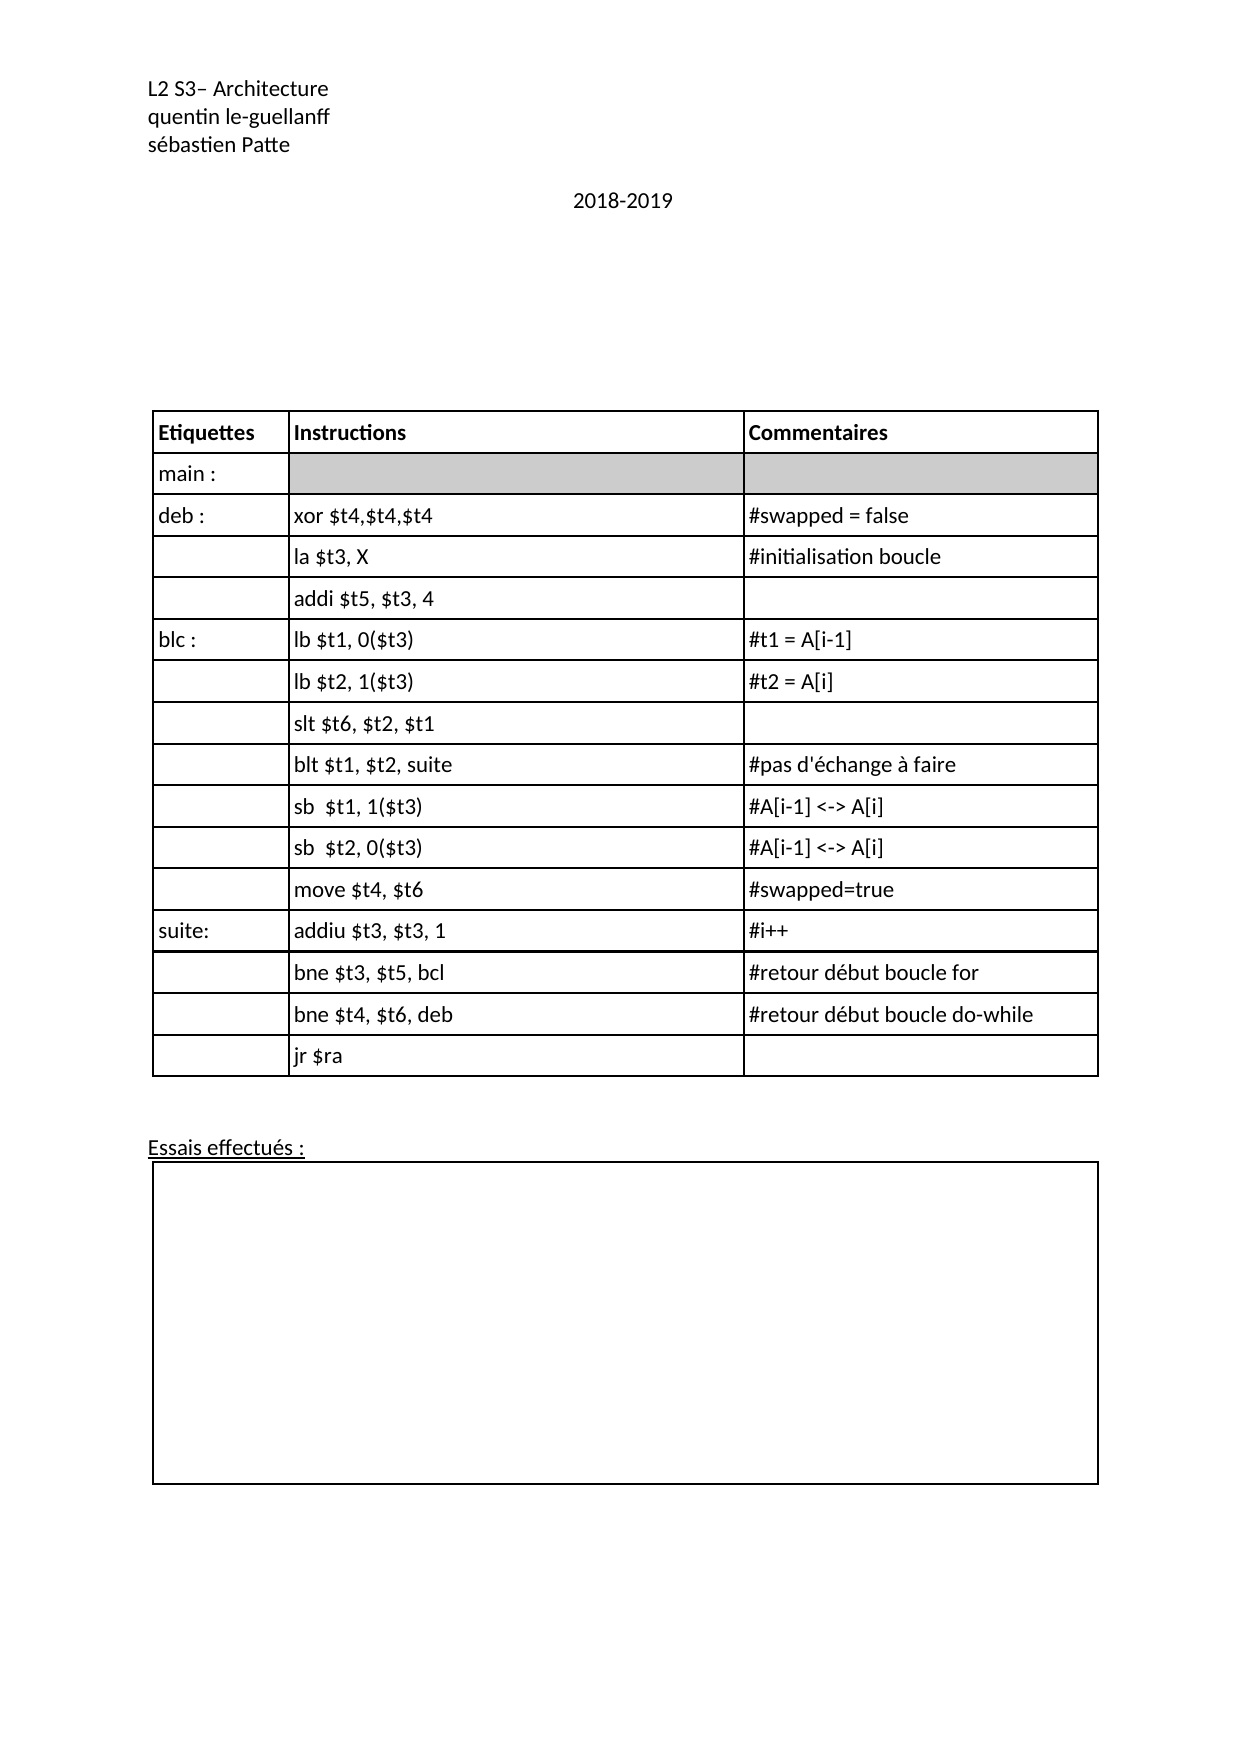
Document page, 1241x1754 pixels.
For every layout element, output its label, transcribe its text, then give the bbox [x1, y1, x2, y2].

table_cell #initialisation boucle [745, 537, 1097, 576]
table_cell [154, 828, 288, 867]
table_cell #pas d'échange à faire [745, 745, 1097, 784]
table_cell blt $t1, $t2, suite [290, 745, 743, 784]
table_cell #i++ [745, 911, 1097, 950]
table_cell [745, 703, 1097, 742]
table_cell #retour début boucle for [745, 953, 1097, 992]
table_cell #t1 = A[i-1] [745, 620, 1097, 659]
table_header Instructions [290, 412, 743, 452]
table_cell [154, 537, 288, 576]
table_cell sb $t2, 0($t3) [290, 828, 743, 867]
table_cell [154, 661, 288, 701]
text Essais effectués : [148, 1133, 1093, 1161]
table_cell #swapped=true [745, 869, 1097, 909]
table_cell [154, 703, 288, 742]
table_cell move $t4, $t6 [290, 869, 743, 909]
table_cell #swapped = false [745, 495, 1097, 535]
table_cell [154, 578, 288, 618]
table_cell lb $t1, 0($t3) [290, 620, 743, 659]
table_cell #t2 = A[i] [745, 661, 1097, 701]
table_cell deb : [154, 495, 288, 535]
table_cell xor $t4,$t4,$t4 [290, 495, 743, 535]
table_cell jr $ra [290, 1036, 743, 1075]
table_cell [745, 578, 1097, 618]
table_cell bne $t3, $t5, bcl [290, 953, 743, 992]
table_header Commentaires [745, 412, 1097, 452]
table_cell [745, 454, 1097, 493]
table_cell la $t3, X [290, 537, 743, 576]
table_cell [154, 745, 288, 784]
table_header Etiquettes [154, 412, 288, 452]
table_cell addiu $t3, $t3, 1 [290, 911, 743, 950]
table_cell main : [154, 454, 288, 493]
table_cell [745, 1036, 1097, 1075]
table_cell suite: [154, 911, 288, 950]
table_cell [154, 994, 288, 1033]
table_cell bne $t4, $t6, deb [290, 994, 743, 1033]
table_cell [154, 786, 288, 826]
table_cell [290, 454, 743, 493]
table_cell [154, 869, 288, 909]
table_cell #A[i-1] <-> A[i] [745, 828, 1097, 867]
table_cell [154, 1036, 288, 1075]
table_cell [154, 953, 288, 992]
table_cell addi $t5, $t3, 4 [290, 578, 743, 618]
table_header [154, 1163, 1097, 1483]
table_cell sb $t1, 1($t3) [290, 786, 743, 826]
table_cell slt $t6, $t2, $t1 [290, 703, 743, 742]
table_cell lb $t2, 1($t3) [290, 661, 743, 701]
table_cell blc : [154, 620, 288, 659]
table_cell #A[i-1] <-> A[i] [745, 786, 1097, 826]
table_cell #retour début boucle do-while [745, 994, 1097, 1033]
